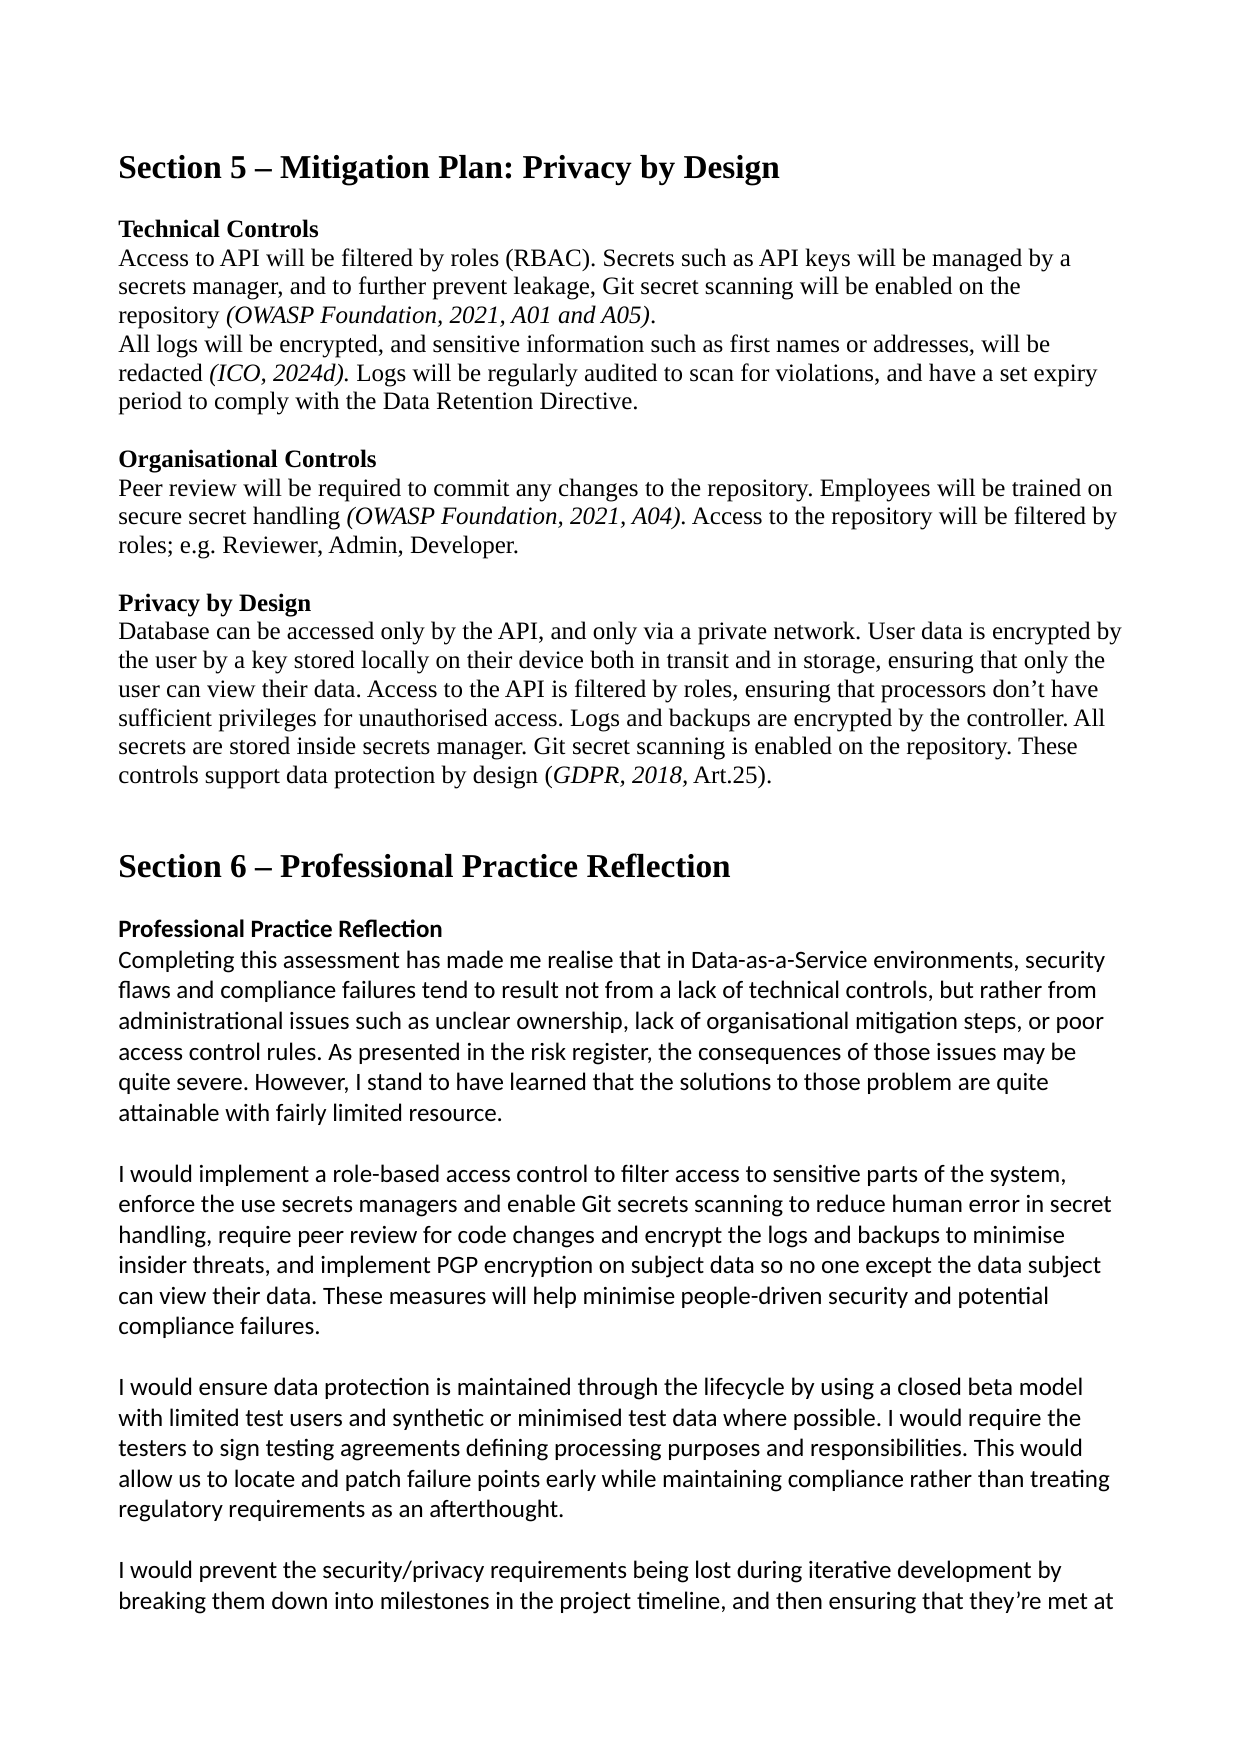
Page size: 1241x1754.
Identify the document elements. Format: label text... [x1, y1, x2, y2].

text Organisational Controls [118, 444, 1122, 473]
text I would ensure data protection is maintained through the lifecycle by using a closed beta model with limited test users and synthetic or minimised test data where possible. I would require the testers to sign testing agreements defining processing purposes and responsibilities. This would allow us to locate and patch failure points early while maintaining compliance rather than treating regulatory requirements as an afterthought. [118, 1371, 1122, 1524]
text Technical Controls [118, 214, 1122, 243]
text Peer review will be required to commit any changes to the repository. Employees will be trained on secure secret handling (OWASP Foundation, 2021, A04). Access to the repository will be filtered by roles; e.g. Reviewer, Admin, Developer. [118, 473, 1122, 559]
text Completing this assessment has made me realise that in Data-as-a-Service environments, security flaws and compliance failures tend to result not from a lack of technical controls, but rather from administrational issues such as unclear ownership, lack of organisational mitigation steps, or poor access control rules. As presented in the risk register, the consequences of those issues may be quite severe. However, I stand to have learned that the solutions to those problem are quite attainable with fairly limited resource. [118, 944, 1122, 1127]
text Section 6 – Professional Practice Reflection [118, 846, 1122, 885]
text Database can be accessed only by the API, and only via a private network. User data is encrypted by the user by a key stored locally on their device both in transit and in storage, ensuring that only the user can view their data. Access to the API is filtered by roles, ensuring that processors don’t have sufficient privileges for unauthorised access. Logs and backups are encrypted by the controller. All secrets are stored inside secrets manager. Git secret scanning is enabled on the repository. These controls support data protection by design (GDPR, 2018, Art.25). [118, 616, 1122, 789]
text Privacy by Design [118, 588, 1122, 616]
text Section 5 – Mitigation Plan: Privacy by Design [118, 147, 1122, 185]
text I would prevent the security/privacy requirements being lost during iterative development by breaking them down into milestones in the project timeline, and then ensuring that they’re met at [118, 1554, 1122, 1616]
text I would implement a role-based access control to filter access to sensitive parts of the system, enforce the use secrets managers and enable Git secrets scanning to reduce human error in secret handling, require peer review for code changes and encrypt the logs and backups to minimise insider threats, and implement PGP encryption on subject data so no one except the data subject can view their data. These measures will help minimise people-driven security and potential compliance failures. [118, 1158, 1122, 1341]
text Professional Practice Reflection [118, 913, 1122, 944]
text Access to API will be filtered by roles (RBAC). Secrets such as API keys will be managed by a secrets manager, and to further prevent leakage, Git secret scanning will be enabled on the repository (OWASP Foundation, 2021, A01 and A05). [118, 243, 1122, 329]
text All logs will be encrypted, and sensitive information such as first names or addresses, will be redacted (ICO, 2024d). Logs will be regularly audited to scan for violations, and have a set expiry period to comply with the Data Retention Directive. [118, 329, 1122, 415]
